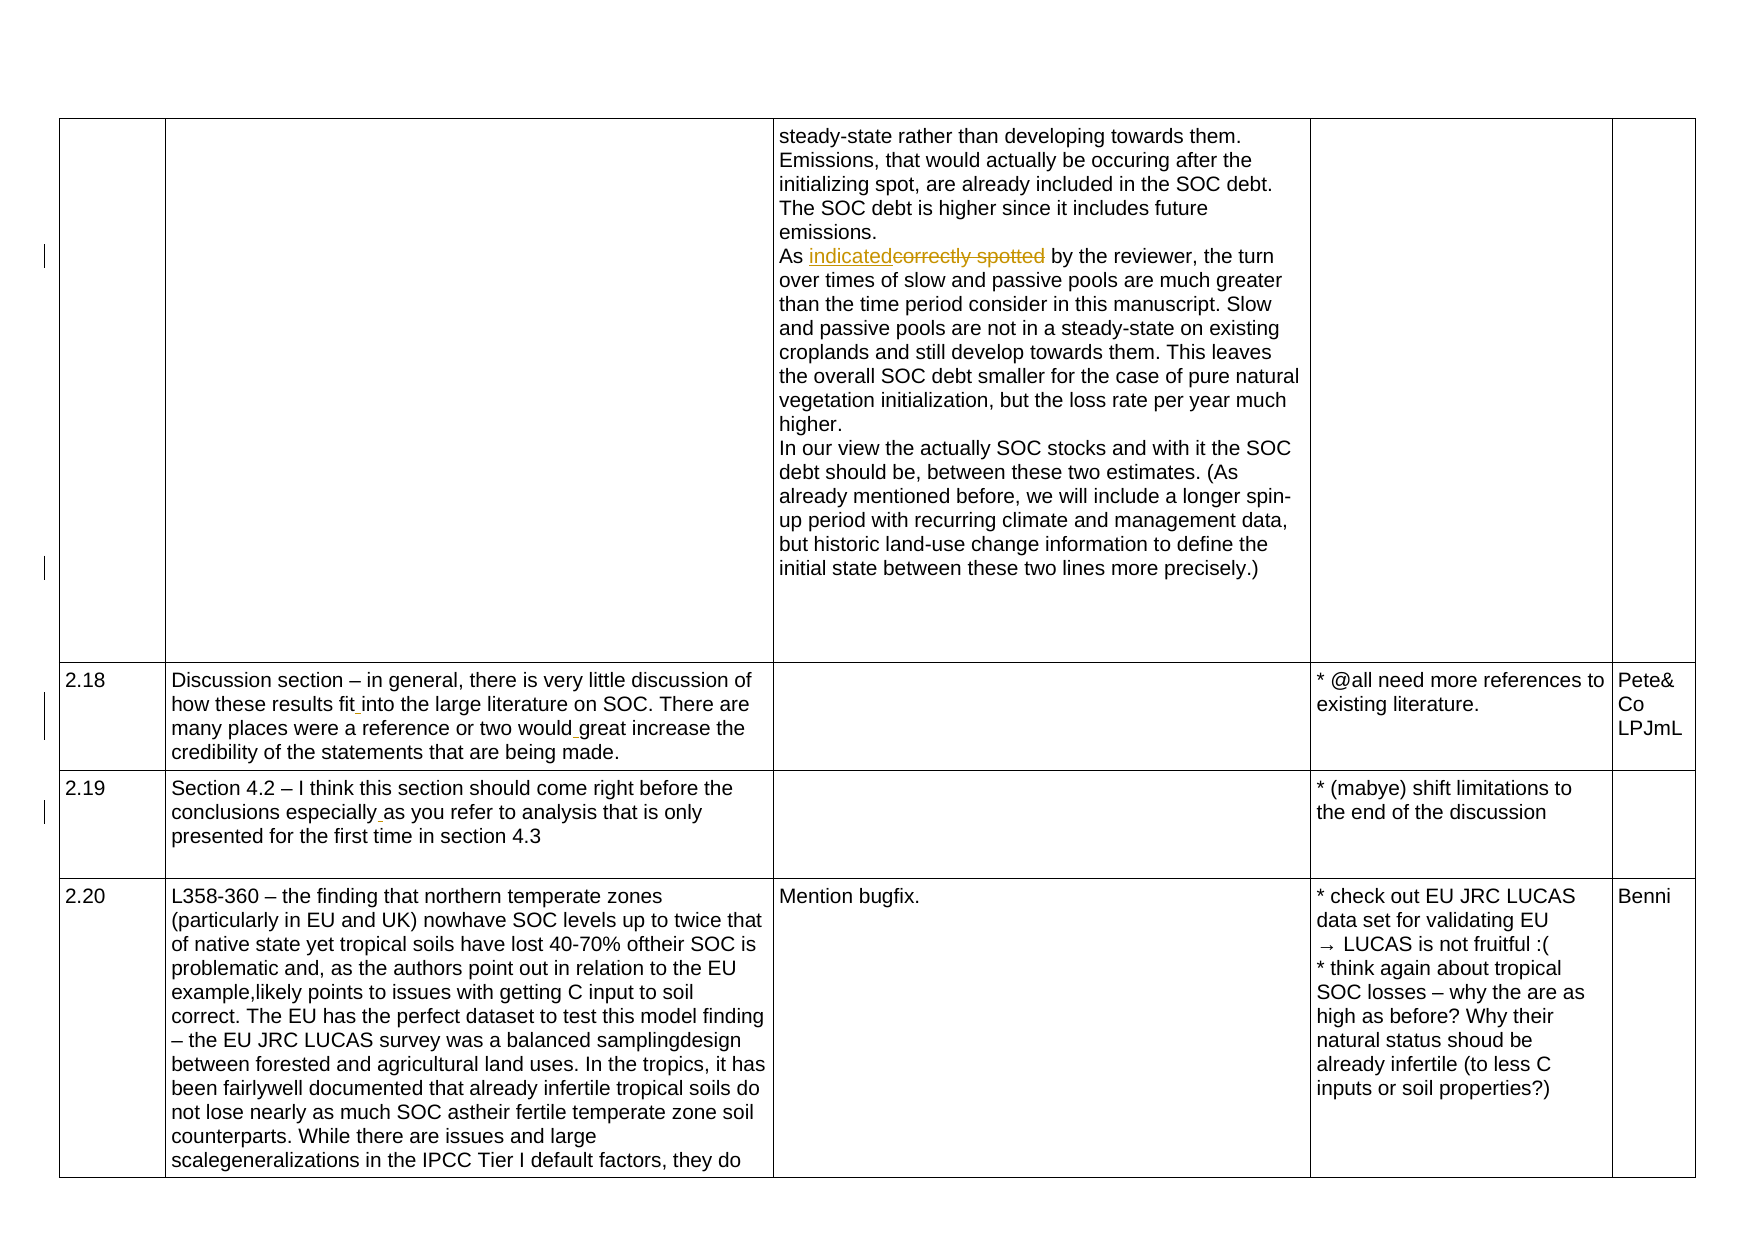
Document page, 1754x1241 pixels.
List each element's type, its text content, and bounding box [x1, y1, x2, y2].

table_cell [1613, 119, 1695, 662]
table_cell Benni [1613, 879, 1695, 1177]
table_cell steady-state rather than developing towards them. Emissions, that would actually be occuring after the initializing spot, are already included in the SOC debt. The SOC debt is higher since it includes future emissions. As indicated by the reviewer, the turn over times of slow and passive pools are much greater than the time period consider in this manuscript. Slow and passive pools are not in a steady-state on existing croplands and still develop towards them. This leaves the overall SOC debt smaller for the case of pure natural vegetation initialization, but the loss rate per year much higher. In our view the actually SOC stocks and with it the SOC debt should be, between these two estimates. (As already mentioned before, we will include a longer spin-up period with recurring climate and management data, but historic land-use change information to define the initial state between these two lines more precisely.) [774, 119, 1310, 662]
table_cell 2.19 [60, 771, 165, 878]
table_cell Mention bugfix. [774, 879, 1310, 1177]
table_cell Discussion section – in general, there is very little discussion of how these results fit into the large literature on SOC. There are many places were a reference or two would great increase the credibility of the statements that are being made. [166, 663, 773, 770]
table_cell [774, 771, 1310, 878]
table_cell [1613, 771, 1695, 878]
table_cell 2.18 [60, 663, 165, 770]
table_cell [1311, 119, 1612, 662]
table_cell Pete&Co LPJmL [1613, 663, 1695, 770]
table_cell 2.20 [60, 879, 165, 1177]
table_cell * (mabye) shift limitations to the end of the discussion [1311, 771, 1612, 878]
table_cell [774, 663, 1310, 770]
table_cell Section 4.2 – I think this section should come right before the conclusions especially as you refer to analysis that is only presented for the first time in section 4.3 [166, 771, 773, 878]
table_cell L358-360 – the finding that northern temperate zones (particularly in EU and UK) nowhave SOC levels up to twice that of native state yet tropical soils have lost 40-70% oftheir SOC is problematic and, as the authors point out in relation to the EU example,likely points to issues with getting C input to soil correct. The EU has the perfect dataset to test this model finding – the EU JRC LUCAS survey was a balanced samplingdesign between forested and agricultural land uses. In the tropics, it has been fairlywell documented that already infertile tropical soils do not lose nearly as much SOC astheir fertile temperate zone soil counterparts. While there are issues and large scalegeneralizations in the IPCC Tier I default factors, they do [166, 879, 773, 1177]
table_cell [166, 119, 773, 662]
table_cell * @all need more references to existing literature. [1311, 663, 1612, 770]
table_cell [60, 119, 165, 662]
table_cell * check out EU JRC LUCAS data set for validating EU → LUCAS is not fruitful :( * think again about tropical SOC losses – why the are as high as before? Why their natural status shoud be already infertile (to less C inputs or soil properties?) [1311, 879, 1612, 1177]
